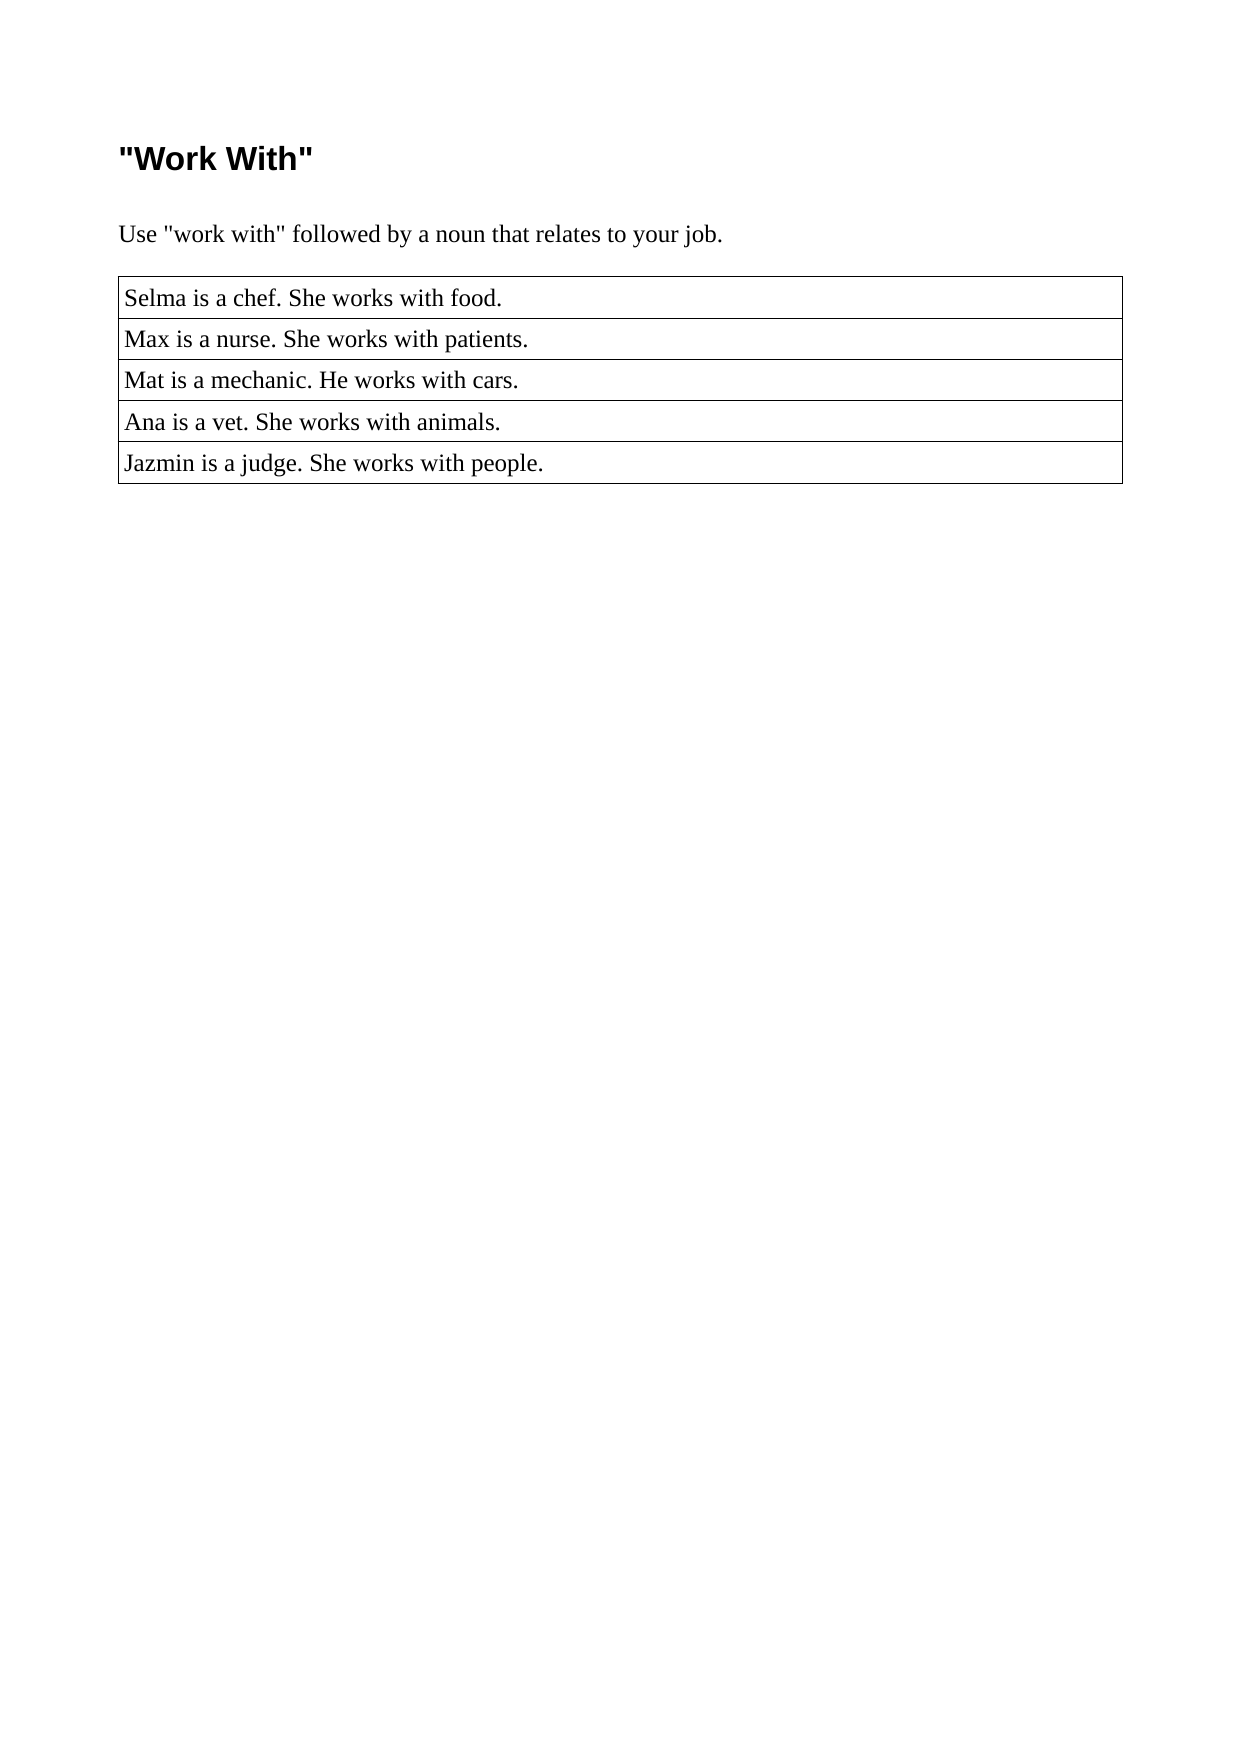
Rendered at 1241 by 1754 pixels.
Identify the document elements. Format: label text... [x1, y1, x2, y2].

table_cell Mat is a mechanic. He works with cars. [119, 360, 1122, 400]
table_cell Jazmin is a judge. She works with people. [119, 442, 1122, 482]
text Use "work with" followed by a noun that relates to your job. [118, 219, 1122, 247]
table_cell Ana is a vet. She works with animals. [119, 401, 1122, 441]
table_header Selma is a chef. She works with food. [119, 277, 1122, 317]
table_cell Max is a nurse. She works with patients. [119, 319, 1122, 359]
subtitle "Work With" [118, 139, 1122, 177]
